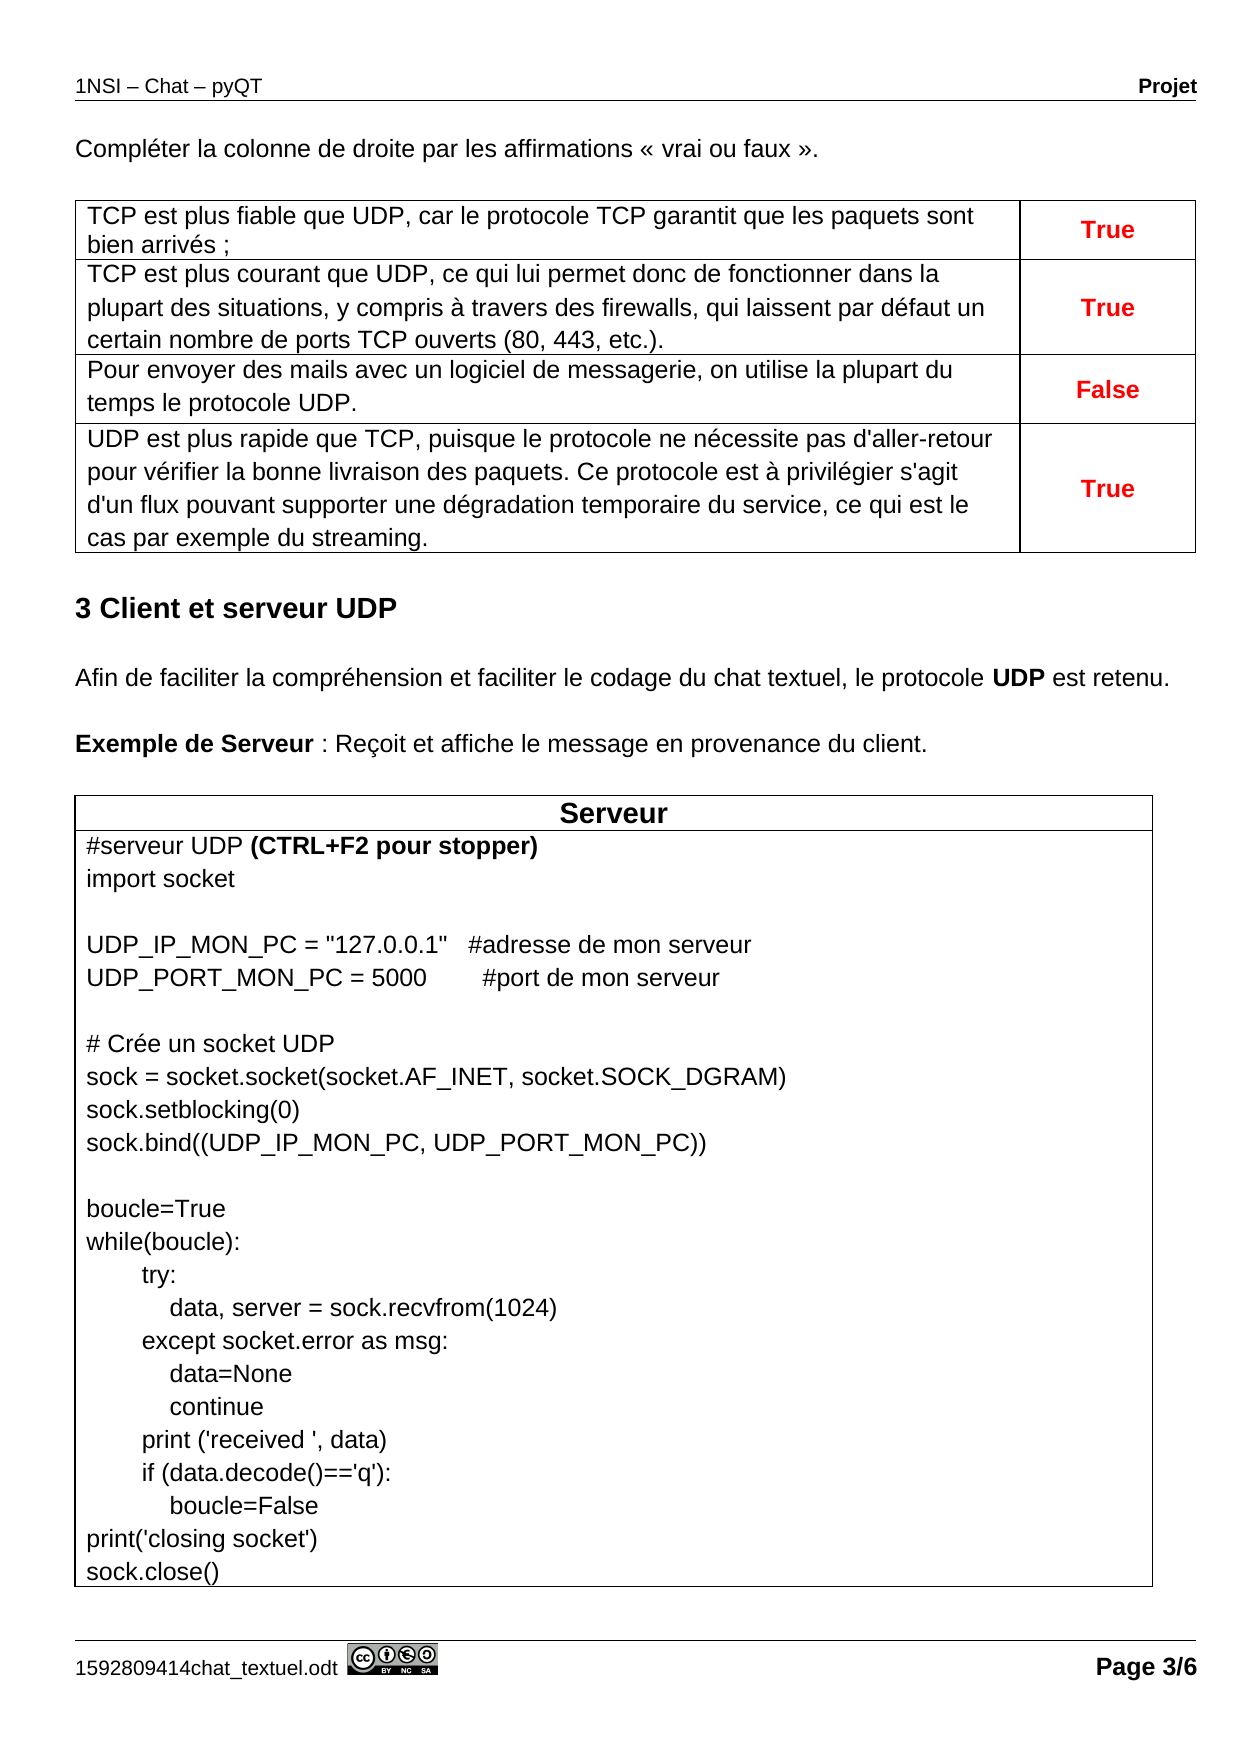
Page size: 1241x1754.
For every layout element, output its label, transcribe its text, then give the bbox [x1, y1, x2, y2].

table_cell Pour envoyer des mails avec un logiciel de messagerie, on utilise la plupart du temps le protocole UDP. [76, 355, 1019, 423]
table_cell True [1021, 260, 1195, 354]
table_header Serveur [76, 796, 1152, 830]
text Afin de faciliter la compréhension et faciliter le codage du chat textuel, le protocole UDP est retenu. [75, 663, 1196, 692]
table_cell True [1021, 424, 1195, 552]
table_cell UDP est plus rapide que TCP, puisque le protocole ne nécessite pas d'aller-retour pour vérifier la bonne livraison des paquets. Ce protocole est à privilégier s'agit d'un flux pouvant supporter une dégradation temporaire du service, ce qui est le cas par exemple du streaming. [76, 424, 1019, 552]
table_cell False [1021, 355, 1195, 423]
table_cell #serveur UDP (CTRL+F2 pour stopper) import socket UDP_IP_MON_PC = "127.0.0.1" #adresse de mon serveur UDP_PORT_MON_PC = 5000 #port de mon serveur # Crée un socket UDP sock = socket.socket(socket.AF_INET, socket.SOCK_DGRAM) sock.setblocking(0) sock.bind((UDP_IP_MON_PC, UDP_PORT_MON_PC)) boucle=True while(boucle): try: data, server = sock.recvfrom(1024) except socket.error as msg: data=None continue print ('received ', data) if (data.decode()=='q'): boucle=False print('closing socket') sock.close() [76, 831, 1152, 1586]
text 3 Client et serveur UDP [75, 591, 1196, 625]
table_cell TCP est plus courant que UDP, ce qui lui permet donc de fonctionner dans la plupart des situations, y compris à travers des firewalls, qui laissent par défaut un certain nombre de ports TCP ouverts (80, 443, etc.). [76, 260, 1019, 354]
table_header True [1021, 201, 1195, 258]
table_header TCP est plus fiable que UDP, car le protocole TCP garantit que les paquets sont bien arrivés ; [76, 201, 1019, 258]
text Compléter la colonne de droite par les affirmations « vrai ou faux ». [75, 134, 1196, 163]
picture [347, 1643, 438, 1675]
text Exemple de Serveur : Reçoit et affiche le message en provenance du client. [75, 729, 1196, 758]
